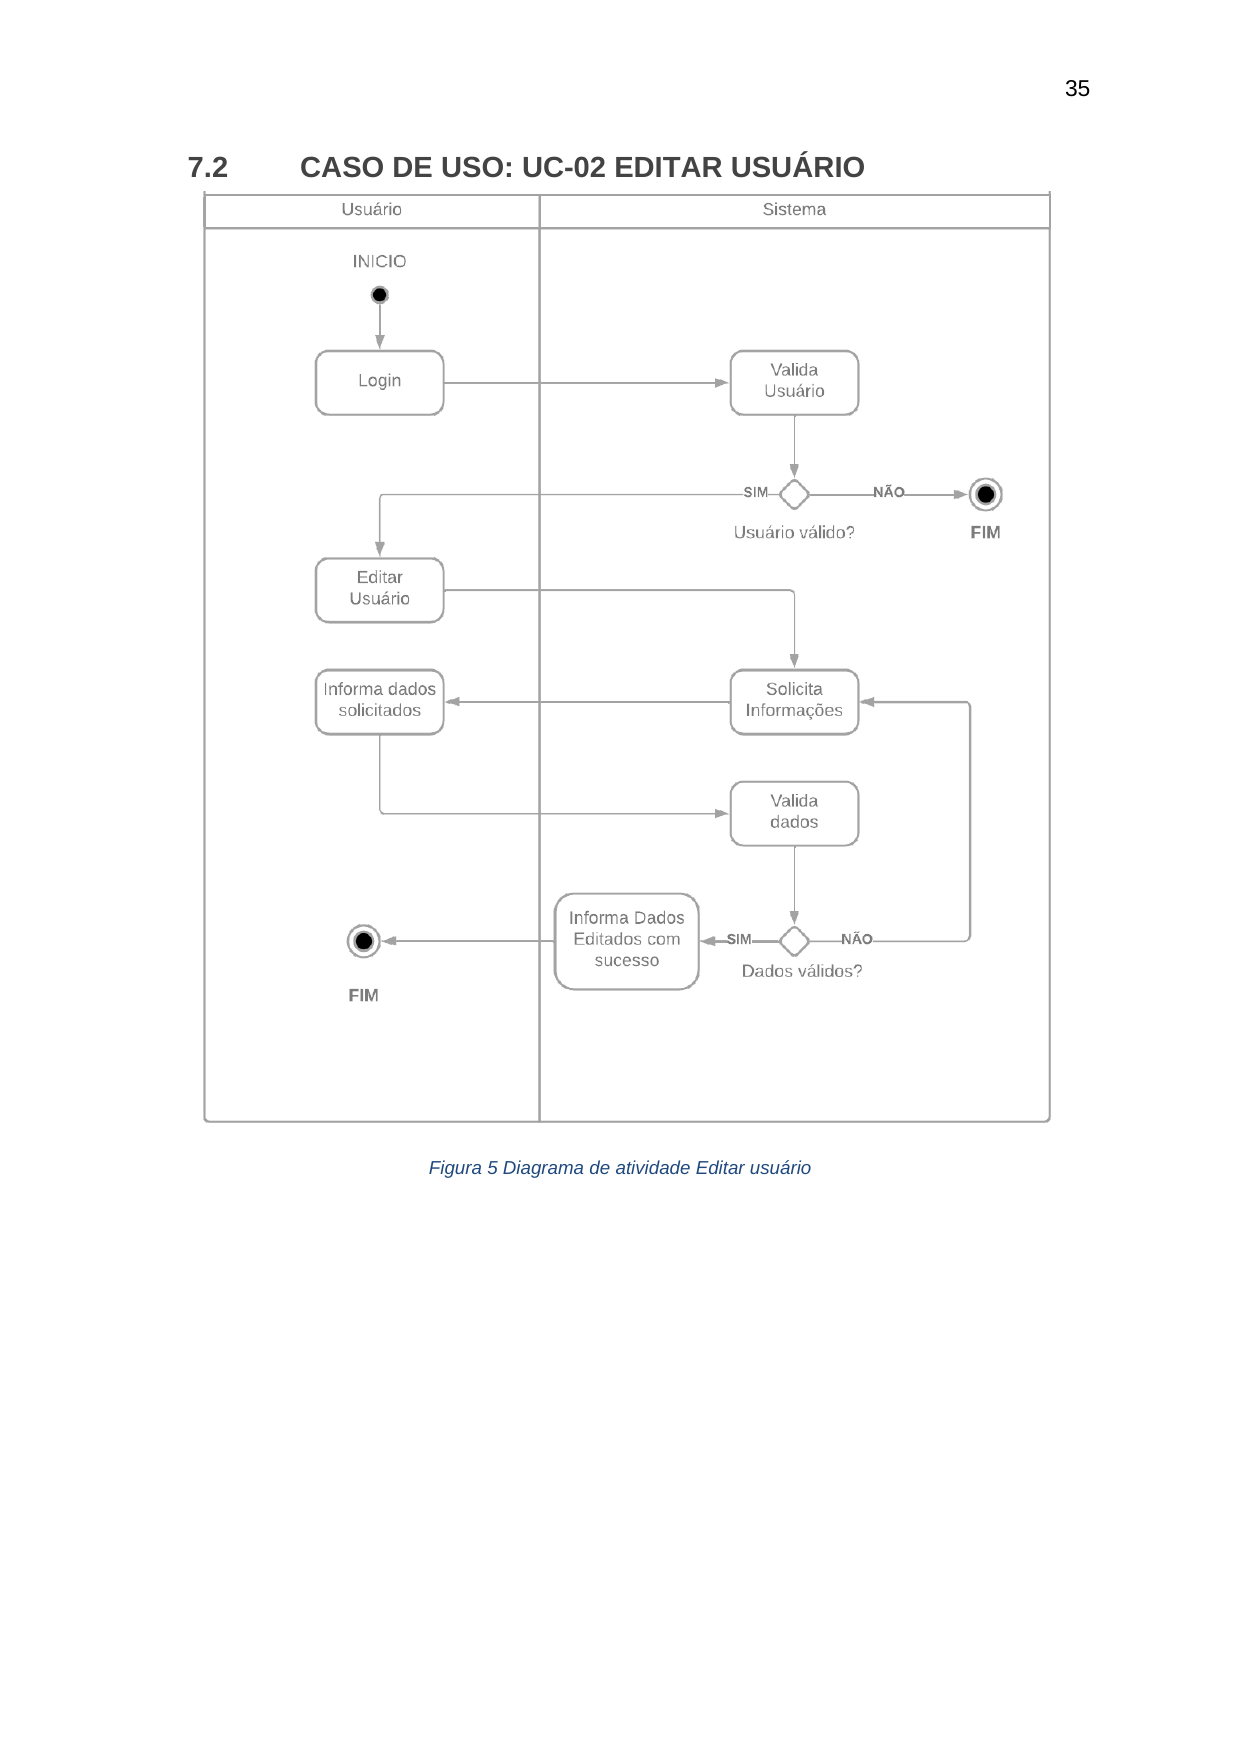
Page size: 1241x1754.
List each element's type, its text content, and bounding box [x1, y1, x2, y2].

text Figura 5 Diagrama de atividade Editar usuário [150, 1157, 1090, 1178]
subtitle CASO DE USO: UC-02 EDITAR USUÁRIO [187, 150, 1090, 183]
picture [172, 191, 1069, 1154]
